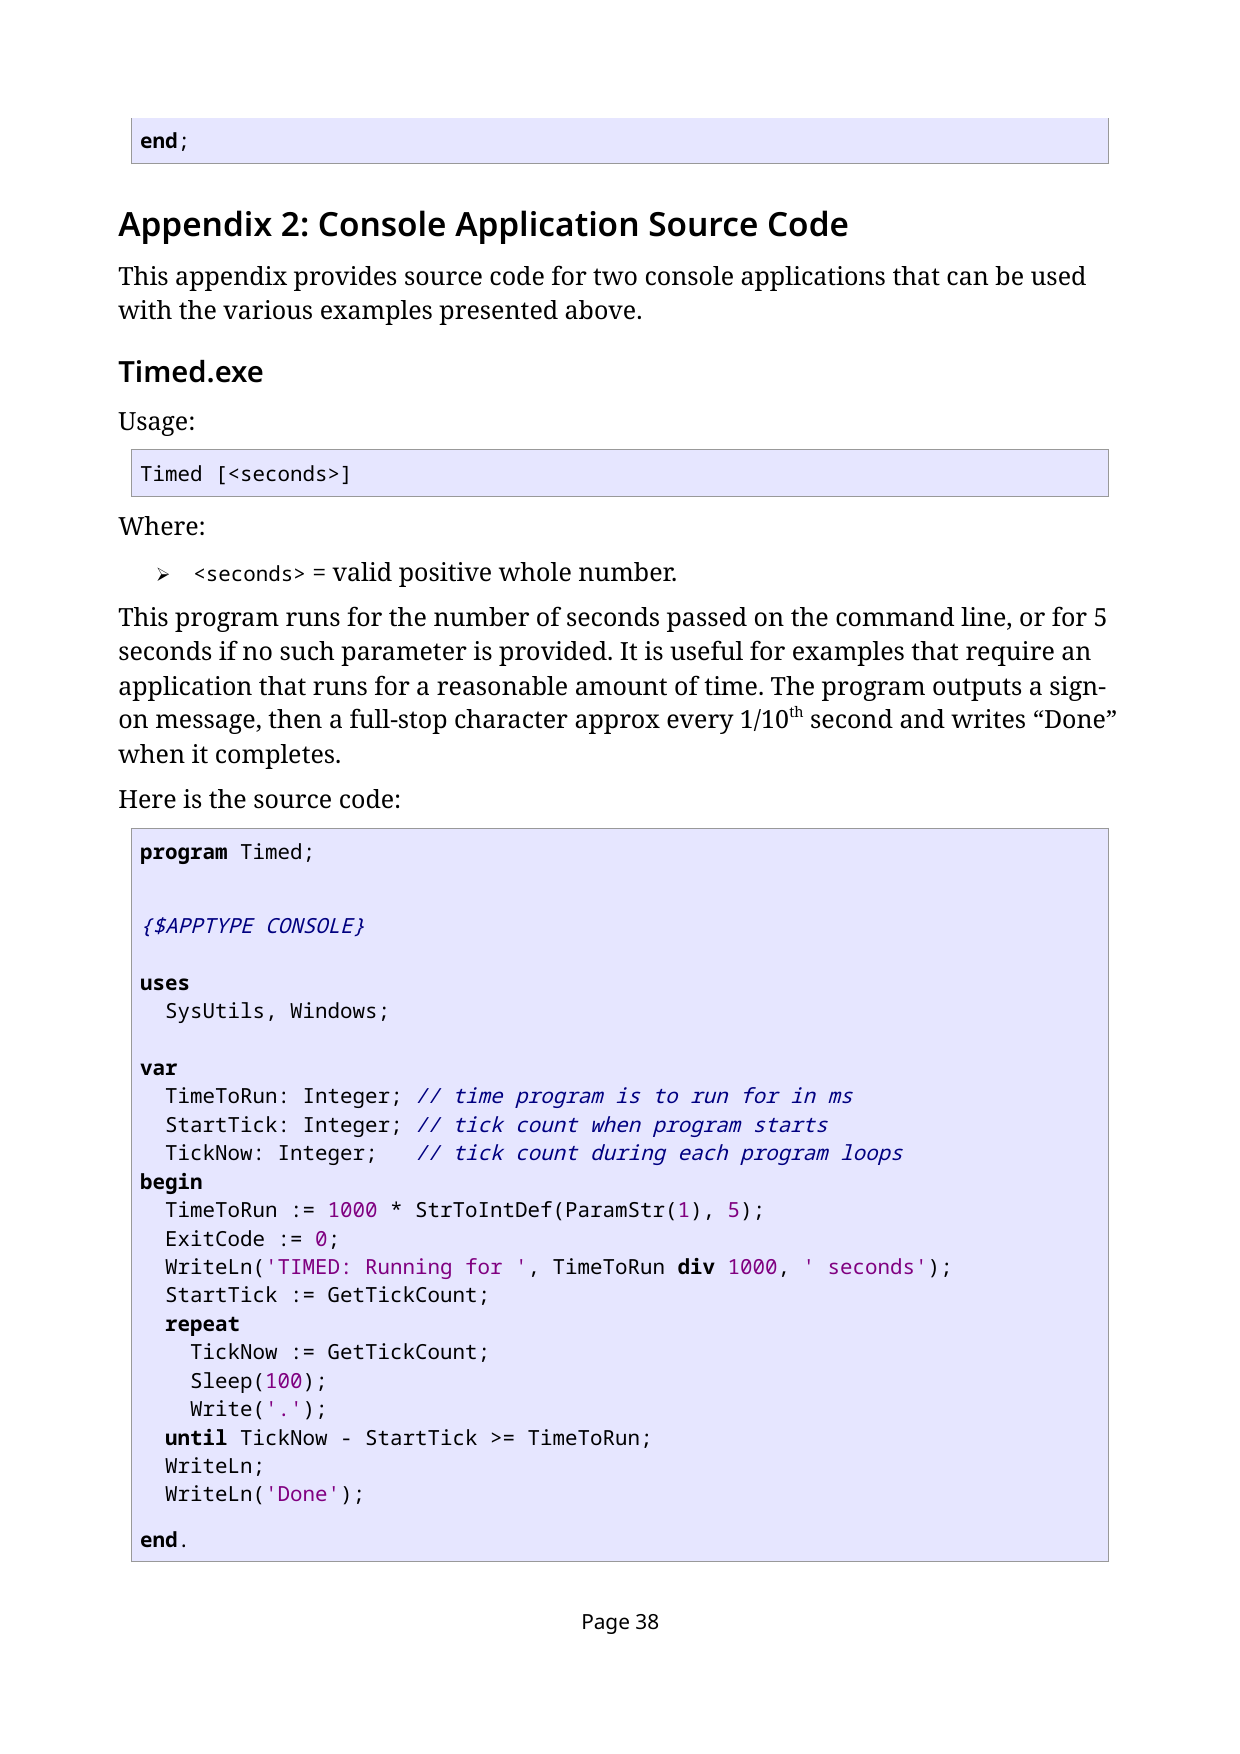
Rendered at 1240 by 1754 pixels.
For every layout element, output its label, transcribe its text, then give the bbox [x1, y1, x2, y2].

text TimeToRun: Integer; // time program is to run for in ms [132, 1081, 1108, 1110]
text Here is the source code: [118, 782, 1122, 816]
text Usage: [118, 403, 1122, 438]
text end; [132, 118, 1108, 163]
text WriteLn; [132, 1451, 1108, 1479]
text Write('.'); [132, 1394, 1108, 1423]
text Sleep(100); [132, 1366, 1108, 1394]
text This appendix provides source code for two console applications that can be used with the various examples presented above. [118, 259, 1122, 327]
text ExitCode := 0; [132, 1224, 1108, 1252]
text uses [132, 968, 1108, 996]
text until TickNow - StartTick >= TimeToRun; [132, 1423, 1108, 1451]
text program Timed; [132, 829, 1108, 874]
text var [132, 1053, 1108, 1081]
text WriteLn('Done'); [132, 1479, 1108, 1516]
text StartTick := GetTickCount; [132, 1281, 1108, 1309]
text end. [132, 1516, 1108, 1561]
text {$APPTYPE CONSOLE} [132, 911, 1108, 939]
text TickNow := GetTickCount; [132, 1337, 1108, 1366]
subtitle Timed.exe [118, 351, 1122, 391]
text This program runs for the number of seconds passed on the command line, or for 5 seconds if no such parameter is provided. It is useful for examples that require an application that runs for a reasonable amount of time. The program outputs a sign-on message, then a full-stop character approx every 1/10th second and writes “Done” when it completes. [118, 600, 1122, 770]
text TimeToRun := 1000 * StrToIntDef(ParamStr(1), 5); [132, 1195, 1108, 1224]
text SysUtils, Windows; [132, 996, 1108, 1024]
text Timed [<seconds>] [132, 450, 1108, 496]
text repeat [132, 1309, 1108, 1337]
text Where: [118, 508, 1122, 542]
text begin [132, 1167, 1108, 1195]
text WriteLn('TIMED: Running for ', TimeToRun div 1000, ' seconds'); [132, 1252, 1108, 1281]
list <seconds> = valid positive whole number. [156, 554, 1122, 588]
text TickNow: Integer; // tick count during each program loops [132, 1138, 1108, 1167]
subtitle Appendix 2: Console Application Source Code [118, 201, 1122, 246]
text StartTick: Integer; // tick count when program starts [132, 1110, 1108, 1138]
